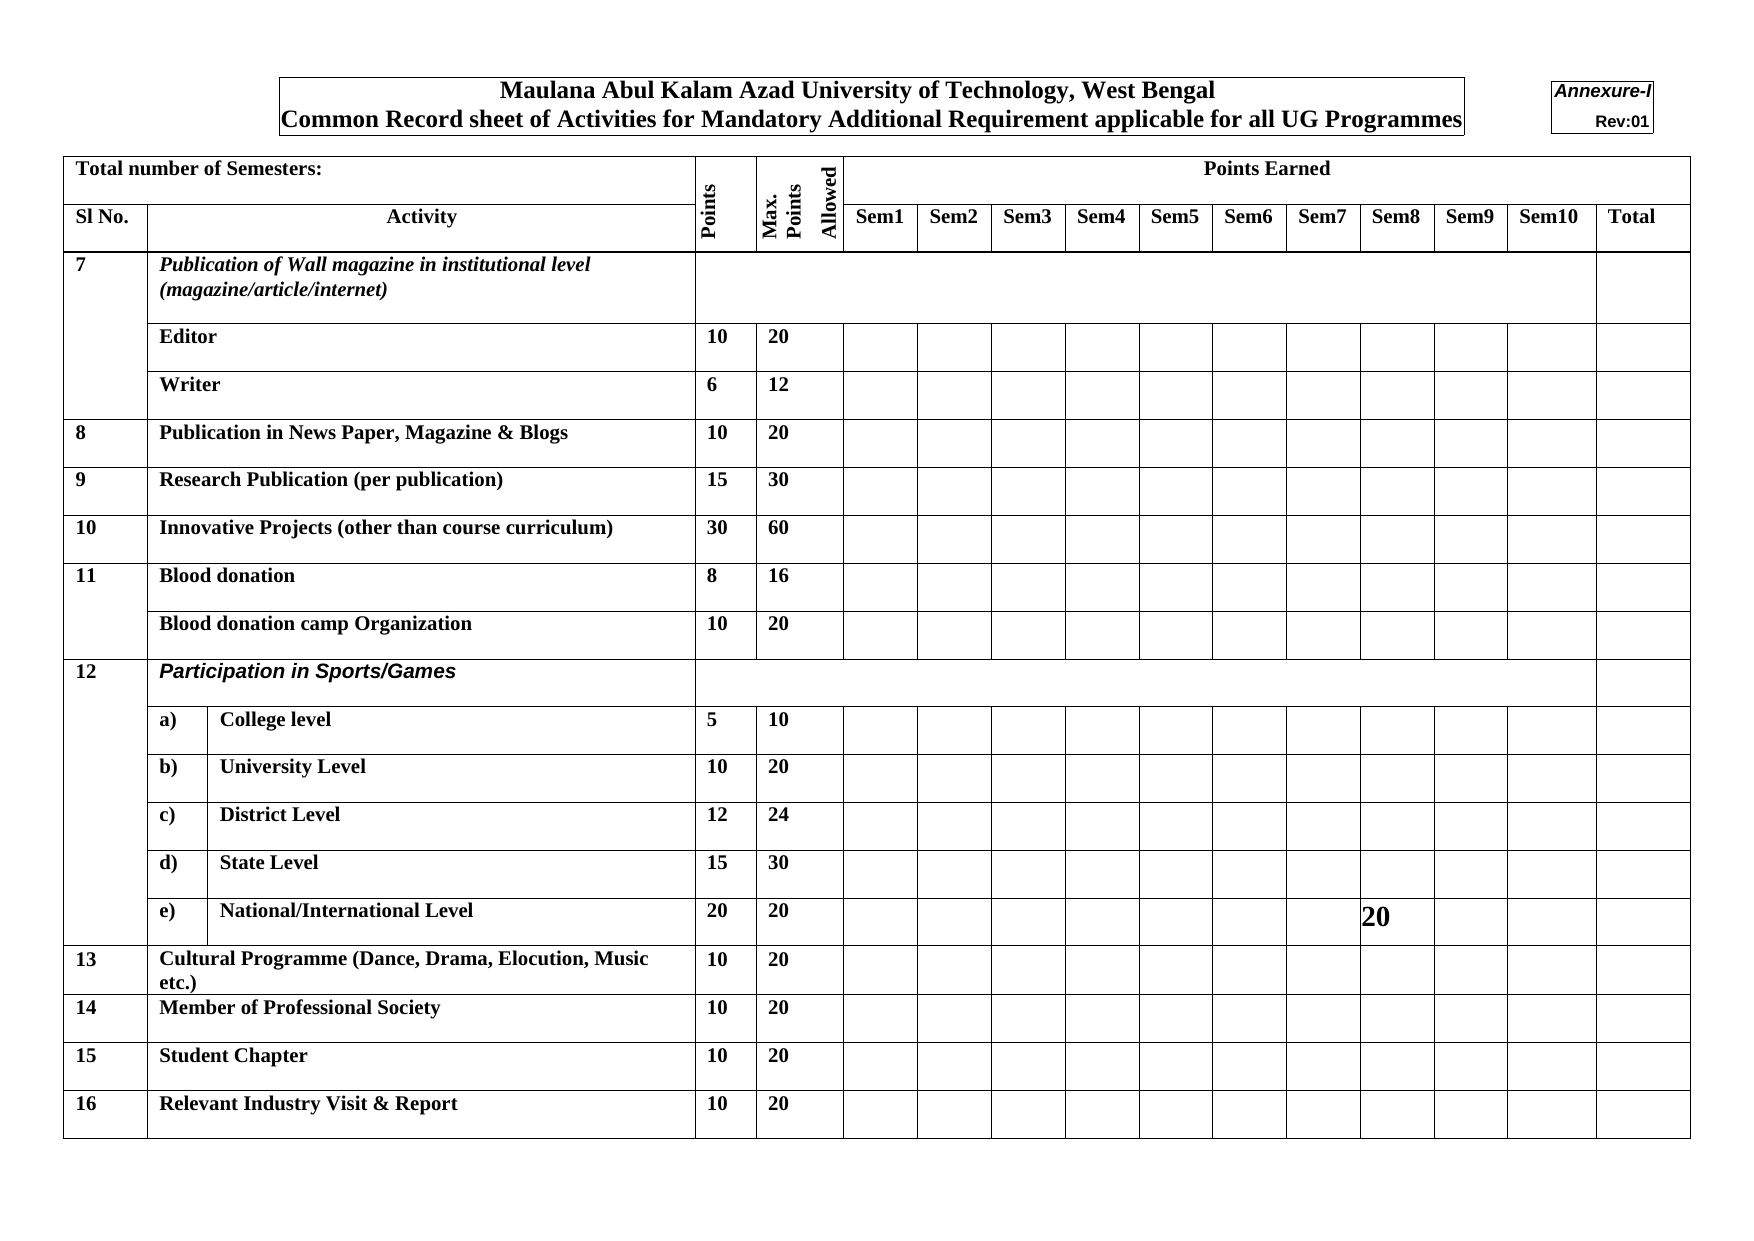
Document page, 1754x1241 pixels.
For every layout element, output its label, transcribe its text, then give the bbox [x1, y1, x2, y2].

table_cell [844, 468, 917, 515]
table_cell 16 [64, 1091, 147, 1138]
table_cell [1287, 324, 1360, 371]
table_cell [1508, 755, 1596, 802]
table_cell 7 [64, 253, 147, 419]
table_cell [1361, 324, 1434, 371]
table_cell [1597, 420, 1690, 467]
table_cell [696, 660, 1596, 706]
table_cell [844, 1091, 917, 1138]
table_cell [1361, 372, 1434, 419]
table_cell [1361, 995, 1434, 1042]
table_cell Sem6 [1213, 205, 1286, 251]
table_cell [1287, 946, 1360, 994]
table_cell [1140, 516, 1212, 563]
table_cell 9 [64, 468, 147, 515]
table_cell [1066, 803, 1139, 850]
table_cell [844, 324, 917, 371]
table_cell College level [208, 707, 695, 754]
table_cell [1140, 899, 1212, 945]
table_cell 12 [64, 660, 147, 945]
table_cell [918, 946, 991, 994]
table_cell [1066, 1043, 1139, 1090]
table_cell [1140, 707, 1212, 754]
table_cell [918, 995, 991, 1042]
table_cell [1140, 1043, 1212, 1090]
table_cell 30 [757, 851, 843, 898]
table_cell [1287, 1043, 1360, 1090]
table_cell a) [148, 707, 207, 754]
table_cell 60 [757, 516, 843, 563]
table_cell [992, 324, 1065, 371]
table_cell Sem2 [918, 205, 991, 251]
table_cell [992, 995, 1065, 1042]
table_cell [844, 707, 917, 754]
table_cell [918, 372, 991, 419]
table_cell 10 [757, 707, 843, 754]
table_cell [1213, 468, 1286, 515]
table_cell Cultural Programme (Dance, Drama, Elocution, Music etc.) [148, 946, 695, 994]
table_cell [1597, 995, 1690, 1042]
table_cell Member of Professional Society [148, 995, 695, 1042]
table_cell 10 [696, 1091, 756, 1138]
table_cell 8 [696, 564, 756, 611]
table_cell [992, 899, 1065, 945]
table_cell [1435, 516, 1507, 563]
table_cell [844, 803, 917, 850]
table_cell [992, 468, 1065, 515]
table_cell [1287, 468, 1360, 515]
table_cell [1597, 253, 1690, 323]
table_cell 10 [696, 755, 756, 802]
table_cell [1140, 946, 1212, 994]
table_cell 20 [696, 899, 756, 945]
table_cell 20 [757, 1043, 843, 1090]
table_cell [1140, 420, 1212, 467]
table_cell [1361, 516, 1434, 563]
table_cell [1066, 516, 1139, 563]
table_cell [1287, 1091, 1360, 1138]
table_cell [1597, 899, 1690, 945]
table_cell [992, 851, 1065, 898]
table_cell [1140, 851, 1212, 898]
table_cell [1435, 1043, 1507, 1090]
table_cell [1287, 516, 1360, 563]
table_cell e) [148, 899, 207, 945]
table_cell [1066, 755, 1139, 802]
table_cell 20 [1361, 899, 1434, 945]
table_cell 16 [757, 564, 843, 611]
table_cell National/International Level [208, 899, 695, 945]
table_cell 15 [696, 851, 756, 898]
table_cell d) [148, 851, 207, 898]
table_cell [1213, 1043, 1286, 1090]
table_cell [992, 612, 1065, 658]
table_cell Sem7 [1287, 205, 1360, 251]
table_cell [1066, 372, 1139, 419]
table_cell [1361, 851, 1434, 898]
table_cell [918, 564, 991, 611]
table_cell [992, 420, 1065, 467]
table_cell Sl No. [64, 205, 147, 251]
table_cell [844, 420, 917, 467]
table_cell [1508, 372, 1596, 419]
table_cell [1066, 612, 1139, 658]
table_cell Activity [148, 205, 695, 251]
table_cell [1140, 372, 1212, 419]
table_cell [1435, 946, 1507, 994]
table_cell [1597, 612, 1690, 658]
table_cell Editor [148, 324, 695, 371]
table_cell 20 [757, 946, 843, 994]
table_cell Sem8 [1361, 205, 1434, 251]
table_cell [1140, 324, 1212, 371]
table_cell [1361, 755, 1434, 802]
table_cell [1287, 851, 1360, 898]
table_cell [1435, 612, 1507, 658]
table_cell [992, 1091, 1065, 1138]
table_cell 8 [64, 420, 147, 467]
table_cell [1066, 995, 1139, 1042]
table_cell [1066, 324, 1139, 371]
table_cell 30 [696, 516, 756, 563]
table_cell [1213, 564, 1286, 611]
table_cell [918, 516, 991, 563]
table_cell [1435, 899, 1507, 945]
table_cell 15 [64, 1043, 147, 1090]
table_cell [1508, 851, 1596, 898]
table_cell [992, 516, 1065, 563]
table_cell [1287, 803, 1360, 850]
table_cell [1435, 564, 1507, 611]
table_cell [844, 899, 917, 945]
table_cell [1361, 1091, 1434, 1138]
table_cell Sem1 [844, 205, 917, 251]
table_cell [1508, 1043, 1596, 1090]
table_cell [844, 372, 917, 419]
table_cell [1287, 755, 1360, 802]
table_cell [844, 946, 917, 994]
table_cell [1213, 516, 1286, 563]
table_cell 10 [696, 946, 756, 994]
table_cell [844, 564, 917, 611]
table_cell [1361, 420, 1434, 467]
table_cell [1287, 995, 1360, 1042]
table_cell Relevant Industry Visit & Report [148, 1091, 695, 1138]
table_cell [1435, 995, 1507, 1042]
table_cell 10 [696, 612, 756, 658]
table_cell [1508, 612, 1596, 658]
table_cell Total [1597, 205, 1690, 251]
table_cell [1435, 803, 1507, 850]
table_cell [844, 755, 917, 802]
table_cell [844, 995, 917, 1042]
table_cell Sem3 [992, 205, 1065, 251]
table_cell [992, 707, 1065, 754]
table_cell [1213, 803, 1286, 850]
table_cell [1597, 946, 1690, 994]
table_header Points Earned [844, 157, 1690, 203]
table_cell 12 [757, 372, 843, 419]
table_cell [1361, 612, 1434, 658]
table_header Points [696, 157, 756, 251]
table_cell [918, 324, 991, 371]
table_cell Research Publication (per publication) [148, 468, 695, 515]
table_cell [1361, 803, 1434, 850]
table_cell [1597, 468, 1690, 515]
table_cell State Level [208, 851, 695, 898]
table_cell [1435, 755, 1507, 802]
table_cell Innovative Projects (other than course curriculum) [148, 516, 695, 563]
table_cell 11 [64, 564, 147, 658]
table_cell 15 [696, 468, 756, 515]
table_cell [1213, 420, 1286, 467]
table_header Max. Points Allowed [757, 157, 843, 251]
table_cell [1140, 995, 1212, 1042]
table_cell Publication in News Paper, Magazine & Blogs [148, 420, 695, 467]
table_cell 10 [696, 1043, 756, 1090]
table_cell [918, 612, 991, 658]
table_cell [1435, 1091, 1507, 1138]
table_cell 20 [757, 324, 843, 371]
table_cell [918, 851, 991, 898]
table_cell [992, 372, 1065, 419]
table_cell Sem9 [1435, 205, 1507, 251]
table_cell [1508, 420, 1596, 467]
table_cell 10 [696, 324, 756, 371]
table_cell [844, 851, 917, 898]
table_cell 20 [757, 612, 843, 658]
table_cell [1435, 707, 1507, 754]
table_cell [1597, 324, 1690, 371]
table_cell [1140, 755, 1212, 802]
table_cell c) [148, 803, 207, 850]
table_cell [1287, 420, 1360, 467]
table_cell [844, 1043, 917, 1090]
table_cell Sem10 [1508, 205, 1596, 251]
table_cell Blood donation camp Organization [148, 612, 695, 658]
table_cell [1066, 946, 1139, 994]
table_cell Blood donation [148, 564, 695, 611]
table_cell 24 [757, 803, 843, 850]
table_cell 5 [696, 707, 756, 754]
table_cell [1597, 755, 1690, 802]
table_cell [1435, 372, 1507, 419]
table_cell [696, 253, 1596, 323]
table_cell Student Chapter [148, 1043, 695, 1090]
table_cell [1066, 899, 1139, 945]
table_cell 20 [757, 755, 843, 802]
table_cell [1213, 1091, 1286, 1138]
table_cell [1597, 516, 1690, 563]
table_cell 20 [757, 995, 843, 1042]
table_cell 10 [64, 516, 147, 563]
table_cell [1597, 707, 1690, 754]
table_cell 20 [757, 1091, 843, 1138]
table_cell [1066, 468, 1139, 515]
table_cell [992, 1043, 1065, 1090]
table_cell Writer [148, 372, 695, 419]
table_cell [1508, 707, 1596, 754]
table_cell [1140, 564, 1212, 611]
table_cell [1597, 372, 1690, 419]
table_cell [918, 899, 991, 945]
table_cell [1140, 612, 1212, 658]
table_cell Sem4 [1066, 205, 1139, 251]
table_cell [1597, 1043, 1690, 1090]
table_cell [918, 468, 991, 515]
table_cell [918, 420, 991, 467]
table_cell [918, 755, 991, 802]
table_cell Publication of Wall magazine in institutional level (magazine/article/internet) [148, 253, 695, 323]
table_cell [1508, 468, 1596, 515]
table_cell [1066, 707, 1139, 754]
table_cell [1213, 995, 1286, 1042]
table_cell [1508, 995, 1596, 1042]
table_cell [918, 1043, 991, 1090]
table_cell 12 [696, 803, 756, 850]
table_cell [1213, 372, 1286, 419]
table_cell [1287, 372, 1360, 419]
table_cell [1361, 946, 1434, 994]
table_cell [918, 1091, 991, 1138]
table_cell Participation in Sports/Games [148, 660, 695, 706]
table_cell b) [148, 755, 207, 802]
table_cell [1597, 564, 1690, 611]
table_cell [1435, 468, 1507, 515]
table_cell [1435, 851, 1507, 898]
table_cell [1213, 612, 1286, 658]
table_cell 30 [757, 468, 843, 515]
table_cell [1287, 612, 1360, 658]
table_cell [1597, 1091, 1690, 1138]
table_cell [1508, 899, 1596, 945]
table_cell [1508, 324, 1596, 371]
table_cell 20 [757, 899, 843, 945]
table_cell [1361, 707, 1434, 754]
table_cell [1140, 1091, 1212, 1138]
table_cell [1287, 564, 1360, 611]
table_cell [1066, 1091, 1139, 1138]
table_cell [844, 516, 917, 563]
table_cell [1361, 564, 1434, 611]
table_cell [918, 803, 991, 850]
table_cell [992, 946, 1065, 994]
table_cell [1508, 1091, 1596, 1138]
table_cell [1140, 803, 1212, 850]
table_cell 10 [696, 420, 756, 467]
table_cell [1066, 564, 1139, 611]
table_cell [1066, 420, 1139, 467]
table_cell [1597, 660, 1690, 706]
table_cell 6 [696, 372, 756, 419]
table_cell District Level [208, 803, 695, 850]
table_cell 14 [64, 995, 147, 1042]
table_cell [1597, 851, 1690, 898]
table_cell [1435, 420, 1507, 467]
table_cell [1213, 324, 1286, 371]
table_cell [1140, 468, 1212, 515]
table_cell Sem5 [1140, 205, 1212, 251]
table_cell [1508, 516, 1596, 563]
table_cell [992, 803, 1065, 850]
table_header Total number of Semesters: [64, 157, 695, 203]
table_cell [844, 612, 917, 658]
table_cell [1213, 707, 1286, 754]
table_cell [1066, 851, 1139, 898]
table_cell [1213, 946, 1286, 994]
table_cell [1508, 946, 1596, 994]
table_cell [1213, 851, 1286, 898]
table_cell [1213, 755, 1286, 802]
table_cell [1597, 803, 1690, 850]
table_cell [1508, 803, 1596, 850]
table_cell [992, 564, 1065, 611]
table_cell [1435, 324, 1507, 371]
table_cell [1287, 707, 1360, 754]
table_cell [1361, 468, 1434, 515]
table_cell 10 [696, 995, 756, 1042]
table_cell [1287, 899, 1360, 945]
table_cell 13 [64, 946, 147, 994]
table_cell University Level [208, 755, 695, 802]
table_cell [992, 755, 1065, 802]
table_cell [1361, 1043, 1434, 1090]
table_cell 20 [757, 420, 843, 467]
table_cell [918, 707, 991, 754]
table_cell [1508, 564, 1596, 611]
table_cell [1213, 899, 1286, 945]
